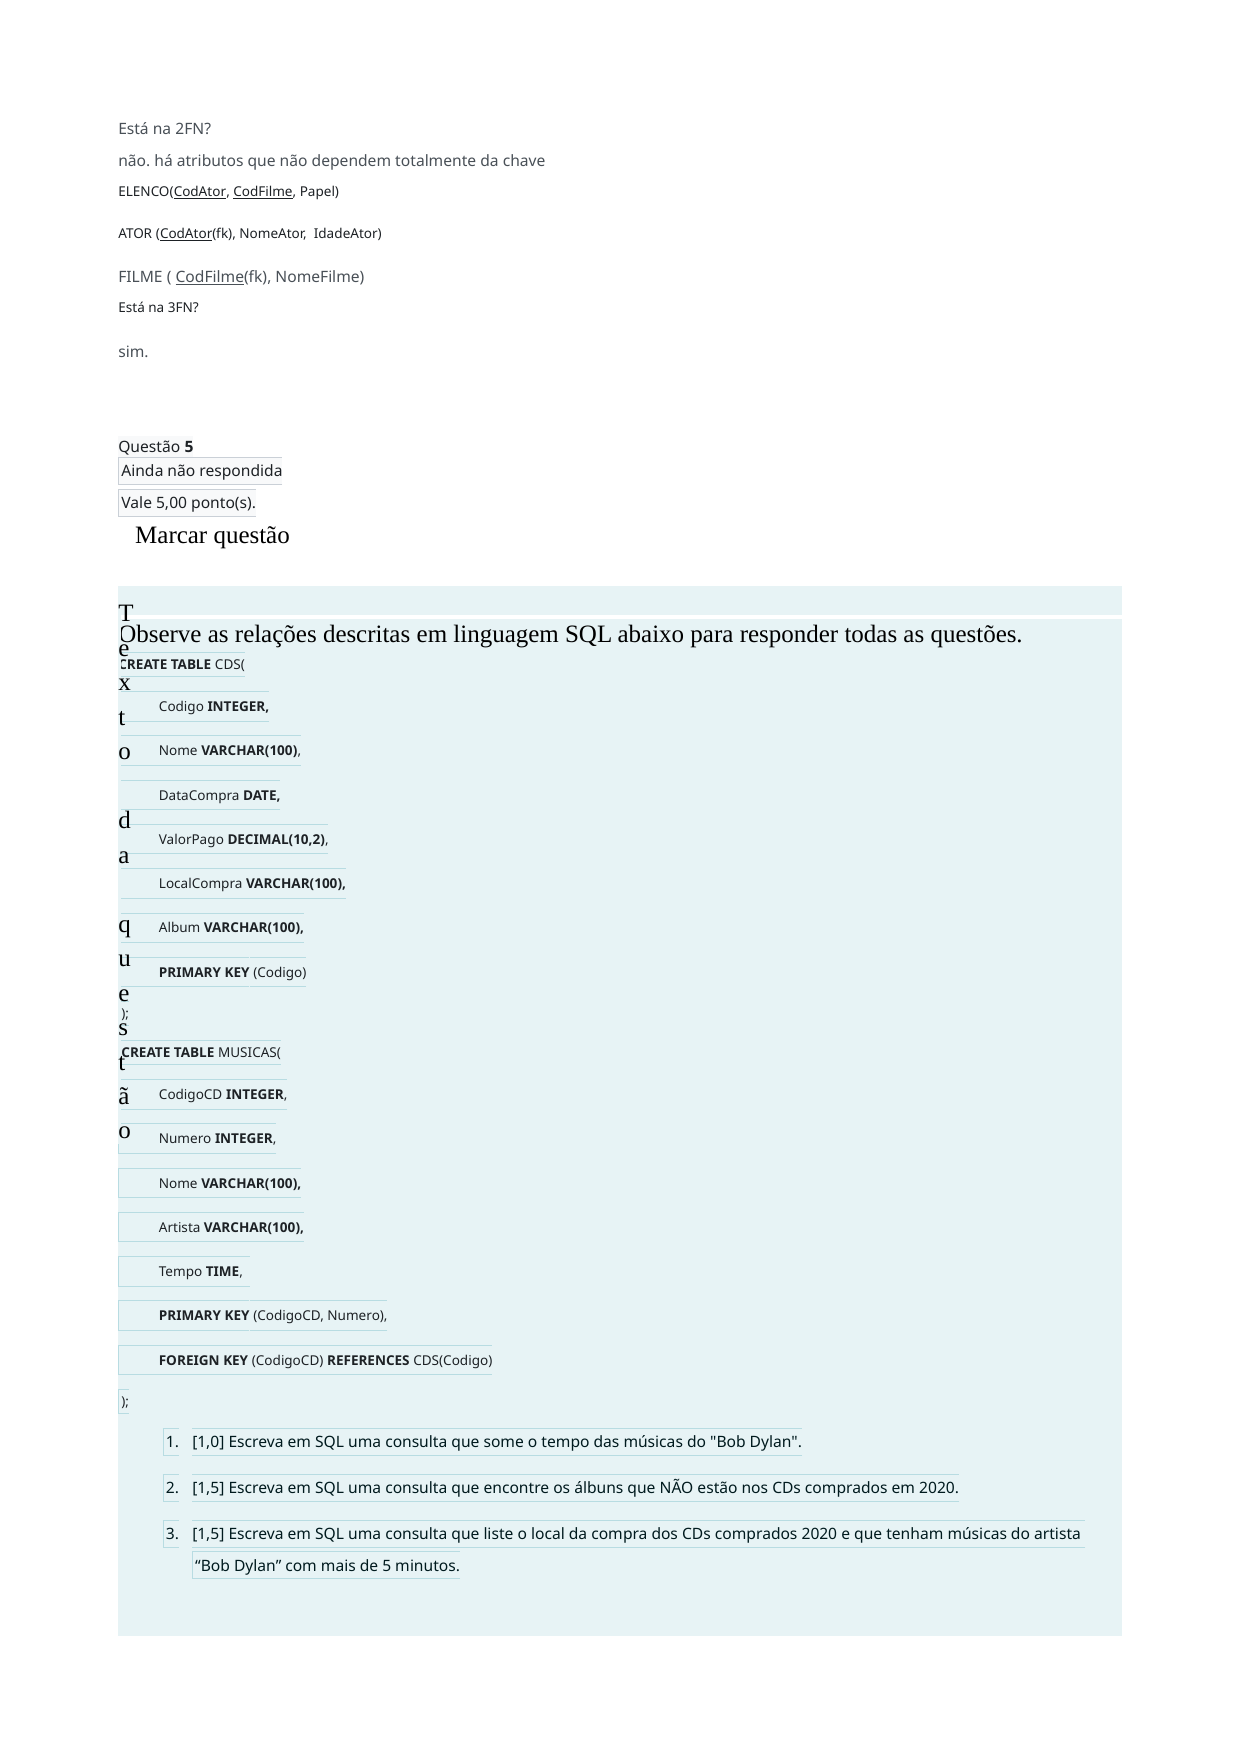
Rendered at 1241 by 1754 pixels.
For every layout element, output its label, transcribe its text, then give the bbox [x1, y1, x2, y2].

text Está na 3FN? [118, 298, 1122, 317]
text FILME ( CodFilme(fk), NomeFilme) [118, 266, 1122, 287]
text Tempo TIME, [119, 1256, 1122, 1286]
text PRIMARY KEY (CodigoCD, Numero), [119, 1300, 1122, 1330]
text PRIMARY KEY (Codigo) [121, 957, 1122, 986]
text Está na 2FN? [118, 118, 1122, 139]
text Numero INTEGER, [119, 1123, 1122, 1153]
text ELENCO(CodAtor, CodFilme, Papel) [118, 182, 1122, 200]
text sim. [118, 340, 1122, 362]
text Ainda não respondida [119, 457, 1122, 484]
text Nome VARCHAR(100), [121, 735, 1122, 765]
text FOREIGN KEY (CodigoCD) REFERENCES CDS(Codigo) [119, 1345, 1122, 1374]
text ); [119, 1389, 1122, 1413]
text Vale 5,00 ponto(s). [118, 488, 1122, 516]
text Observe as relações descritas em linguagem SQL abaixo para responder todas as questões. [121, 619, 1122, 648]
text CREATE TABLE CDS( [121, 652, 1122, 676]
text ATOR (CodAtor(fk), NomeAtor, IdadeAtor) [118, 224, 1122, 242]
text Marcar questão [118, 520, 1122, 549]
text não. há atributos que não dependem totalmente da chave [118, 150, 1122, 171]
list [1,0] Escreva em SQL uma consulta que some o tempo das músicas do "Bob Dylan". [164, 1428, 1122, 1455]
text CREATE TABLE MUSICAS( [121, 1040, 1122, 1064]
text Nome VARCHAR(100), [119, 1168, 1122, 1197]
text Codigo INTEGER, [121, 691, 1122, 721]
text ValorPago DECIMAL(10,2), [121, 824, 1122, 853]
list [1,5] Escreva em SQL uma consulta que encontre os álbuns que NÃO estão nos CDs comprados em 2020. [164, 1474, 1122, 1501]
text LocalCompra VARCHAR(100), [121, 868, 1122, 898]
subtitle Questão 5 [118, 436, 1122, 457]
text CodigoCD INTEGER, [121, 1079, 1122, 1109]
text DataCompra DATE, [121, 779, 1122, 809]
list [1,5] Escreva em SQL uma consulta que liste o local da compra dos CDs comprados 2020 e que tenham músicas do artista “Bob Dylan” com mais de 5 minutos. [162, 1520, 1122, 1578]
text Artista VARCHAR(100), [119, 1212, 1122, 1242]
text ); [121, 1001, 1122, 1025]
text Album VARCHAR(100), [121, 912, 1122, 942]
